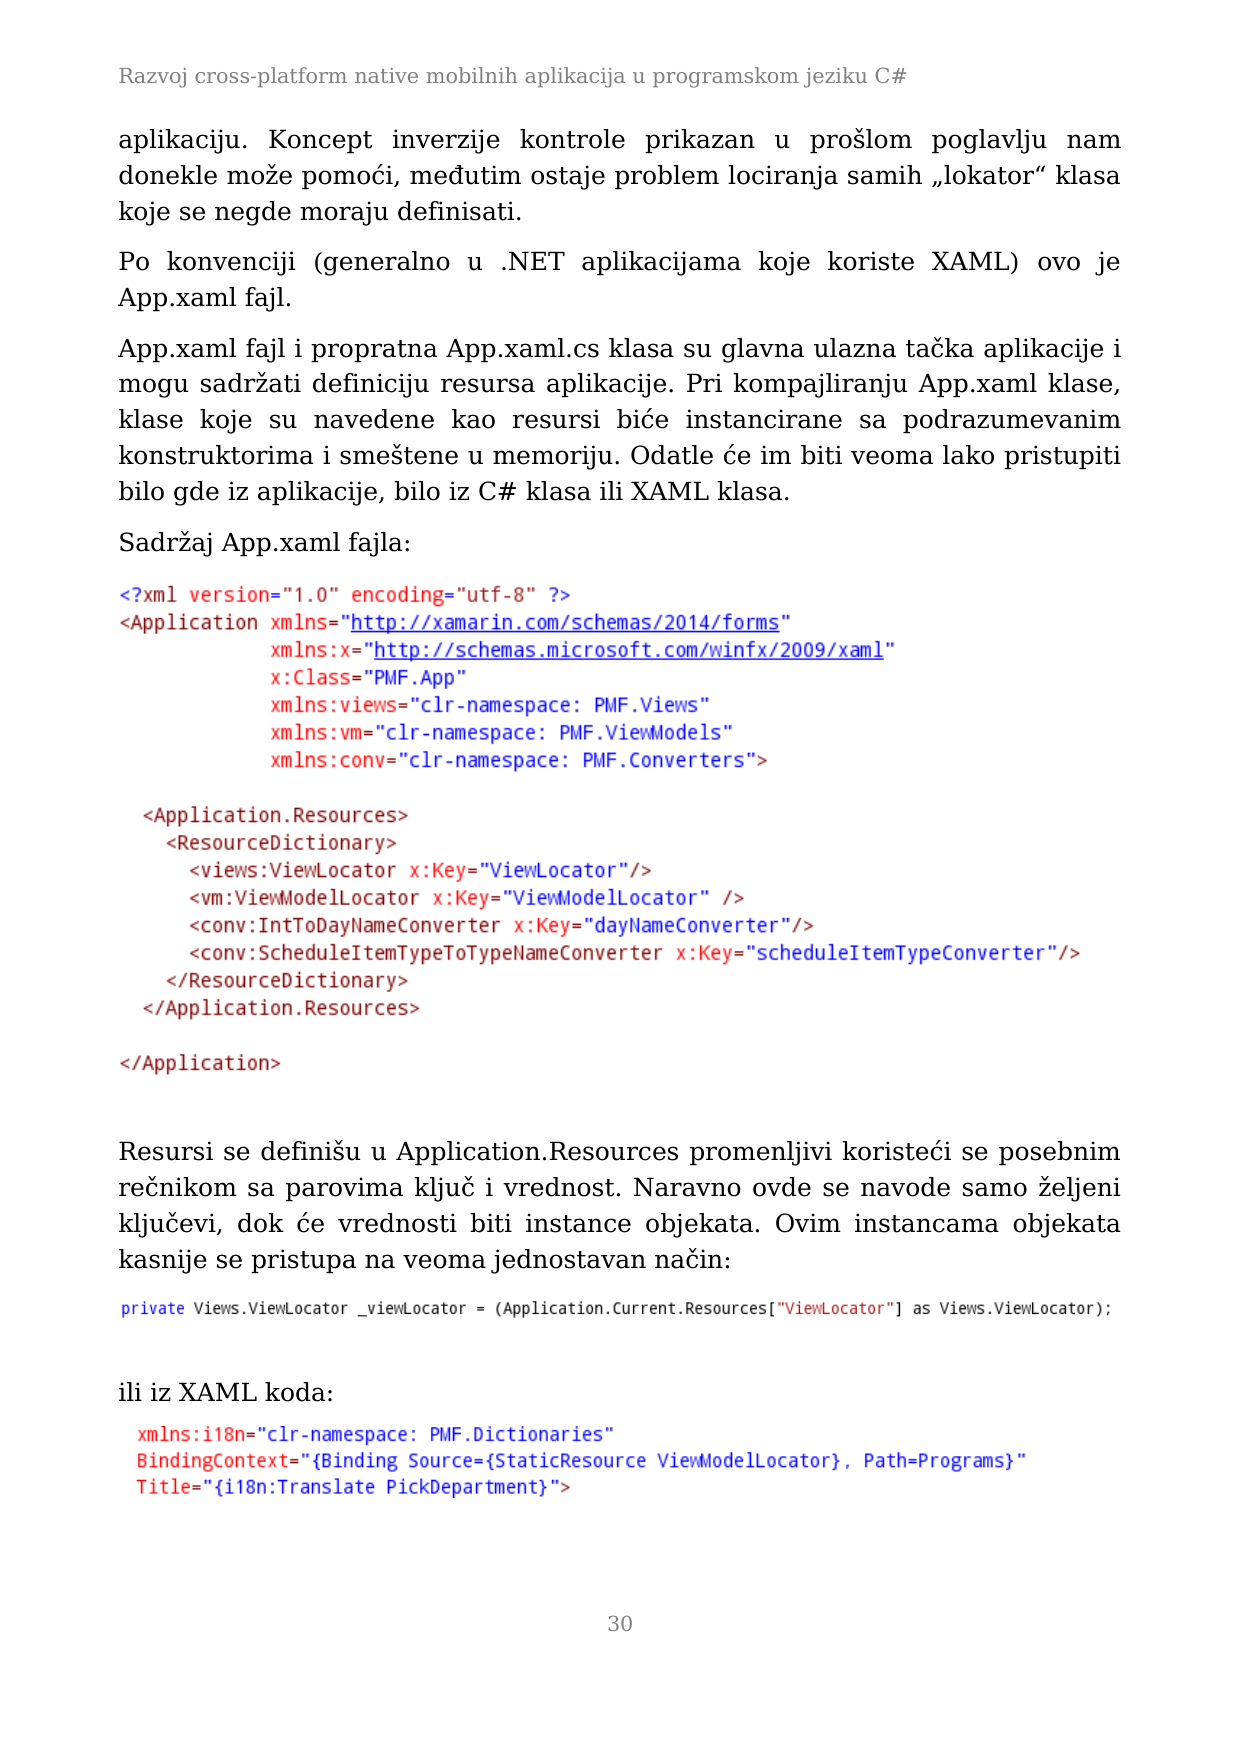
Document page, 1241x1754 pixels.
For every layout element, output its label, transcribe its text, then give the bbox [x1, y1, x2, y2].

text Resursi se definišu u Application.Resources promenljivi koristeći se posebnim rečnikom sa parovima ključ i vrednost. Naravno ovde se navode samo željeni ključevi, dok će vrednosti biti instance objekata. Ovim instancama objekata kasnije se pristupa na veoma jednostavan način: [118, 1135, 1122, 1273]
text aplikaciju. Koncept inverzije kontrole prikazan u prošlom poglavlju nam donekle može pomoći, međutim ostaje problem lociranja samih „lokator“ klasa koje se negde moraju definisati. [118, 123, 1122, 225]
text Po konvenciji (generalno u .NET aplikacijama koje koriste XAML) ovo je App.xaml fajl. [118, 246, 1122, 312]
text Sadržaj App.xaml fajla: [118, 526, 1122, 556]
text App.xaml fajl i propratna App.xaml.cs klasa su glavna ulazna tačka aplikacije i mogu sadržati definiciju resursa aplikacije. Pri kompajliranju App.xaml klase, klase koje su navedene kao resursi biće instancirane sa podrazumevanim konstruktorima i smeštene u memoriju. Odatle će im biti veoma lako pristupiti bilo gde iz aplikacije, bilo iz C# klasa ili XAML klasa. [118, 332, 1122, 506]
picture [118, 1293, 1123, 1320]
picture [118, 1426, 1123, 1498]
picture [118, 577, 1123, 1079]
text ili iz XAML koda: [118, 1376, 1122, 1406]
